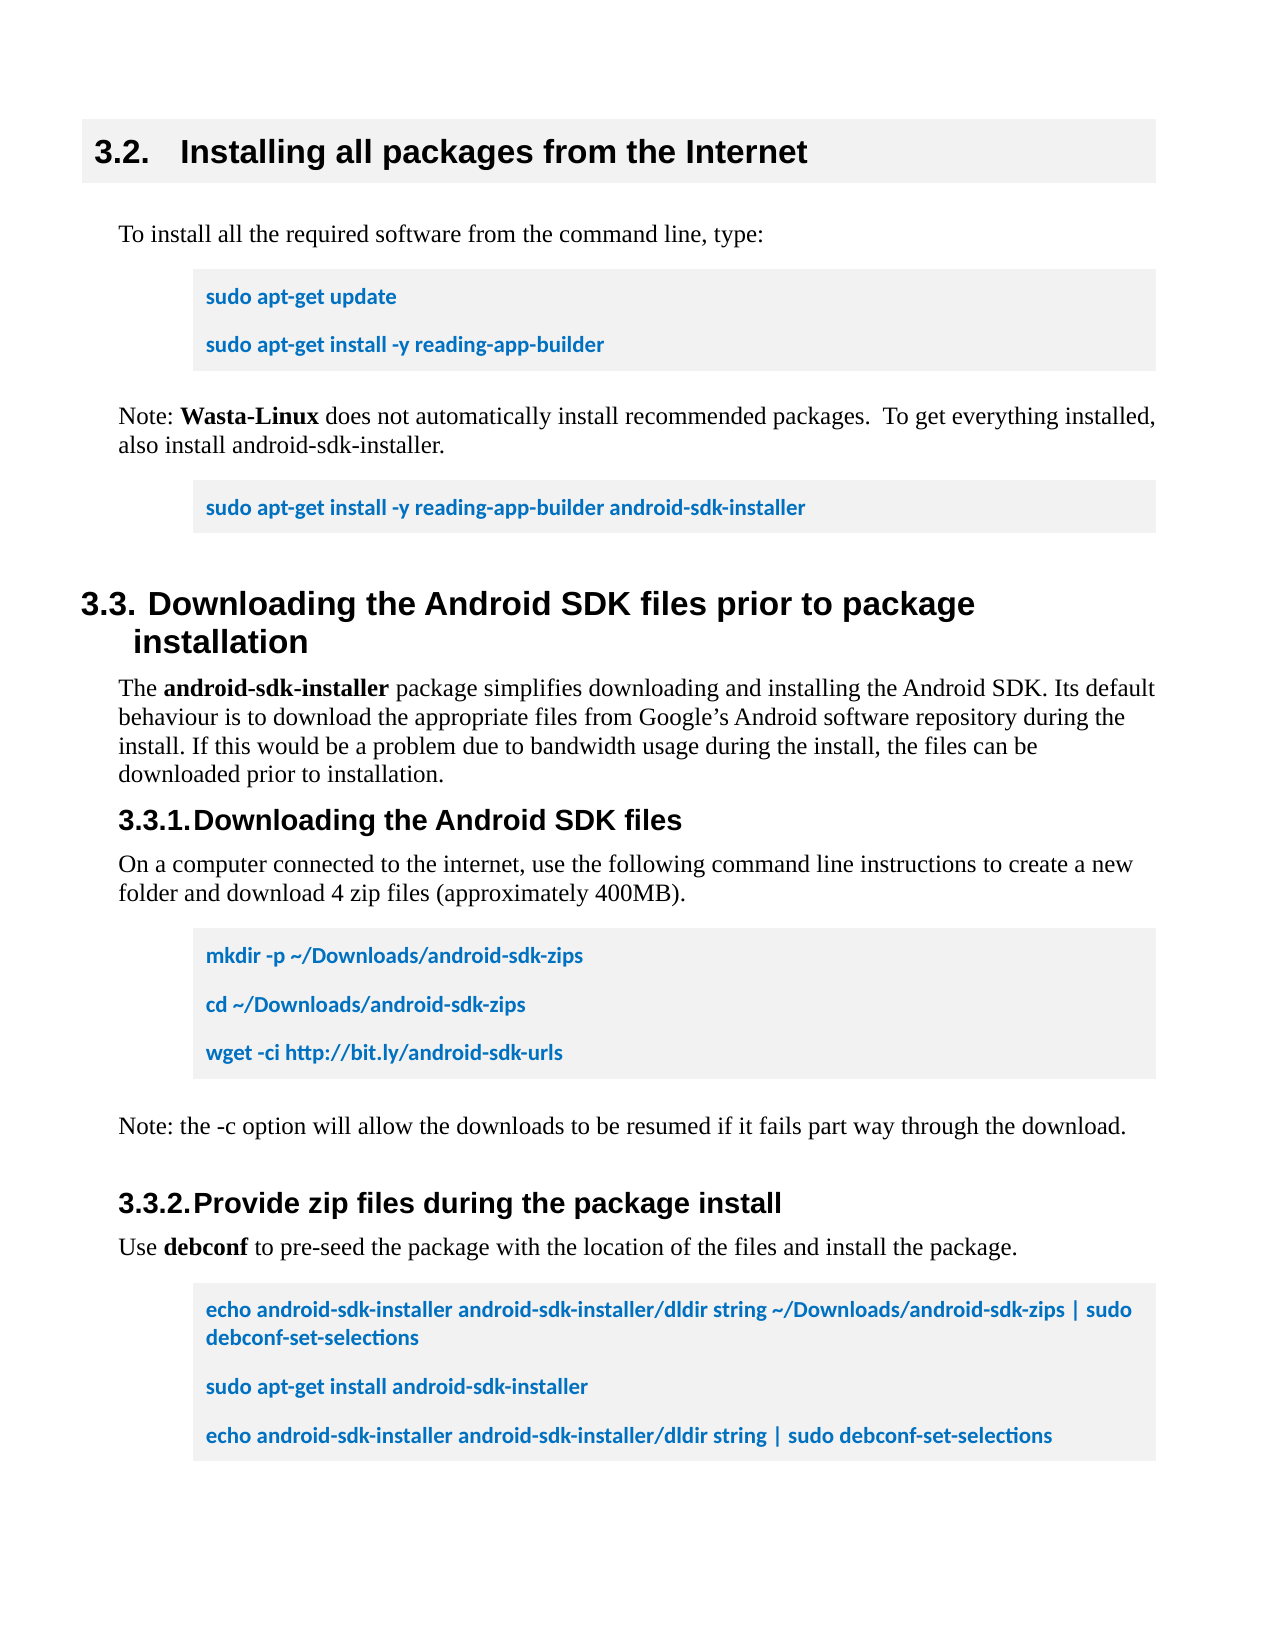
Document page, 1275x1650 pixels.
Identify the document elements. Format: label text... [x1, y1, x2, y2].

text To install all the required software from the command line, type: [118, 219, 1157, 247]
text Use debconf to pre-seed the package with the location of the files and install the package. [118, 1232, 1157, 1261]
text mkdir -p ~/Downloads/android-sdk-zips [193, 928, 1156, 969]
subtitle Downloading the Android SDK files prior to package installation [81, 584, 1157, 661]
subtitle Provide zip files during the package install [118, 1186, 1157, 1219]
text echo android-sdk-installer android-sdk-installer/dldir string ~/Downloads/android-sdk-zips | sudo debconf-set-selections [193, 1283, 1156, 1351]
text Note: the -c option will allow the downloads to be resumed if it fails part way through the download. [118, 1111, 1157, 1140]
text sudo apt-get update [193, 269, 1156, 310]
text sudo apt-get install -y reading-app-builder [193, 317, 1156, 371]
text Note: Wasta-Linux does not automatically install recommended packages. To get everything installed, also install android-sdk-installer. [118, 401, 1157, 458]
subtitle Downloading the Android SDK files [118, 803, 1157, 836]
text sudo apt-get install -y reading-app-builder android-sdk-installer [193, 480, 1156, 533]
text The android-sdk-installer package simplifies downloading and installing the Android SDK. Its default behaviour is to download the appropriate files from Google’s Android software repository during the install. If this would be a problem due to bandwidth usage during the install, the files can be downloaded prior to installation. [118, 673, 1157, 788]
text cd ~/Downloads/android-sdk-zips [193, 976, 1156, 1018]
text On a computer connected to the internet, use the following command line instructions to create a new folder and download 4 zip files (approximately 400MB). [118, 849, 1157, 906]
text sudo apt-get install android-sdk-installer [193, 1358, 1156, 1400]
text echo android-sdk-installer android-sdk-installer/dldir string | sudo debconf-set-selections [193, 1407, 1156, 1461]
subtitle Installing all packages from the Internet [82, 119, 1156, 183]
text wget -ci http://bit.ly/android-sdk-urls [193, 1025, 1156, 1079]
